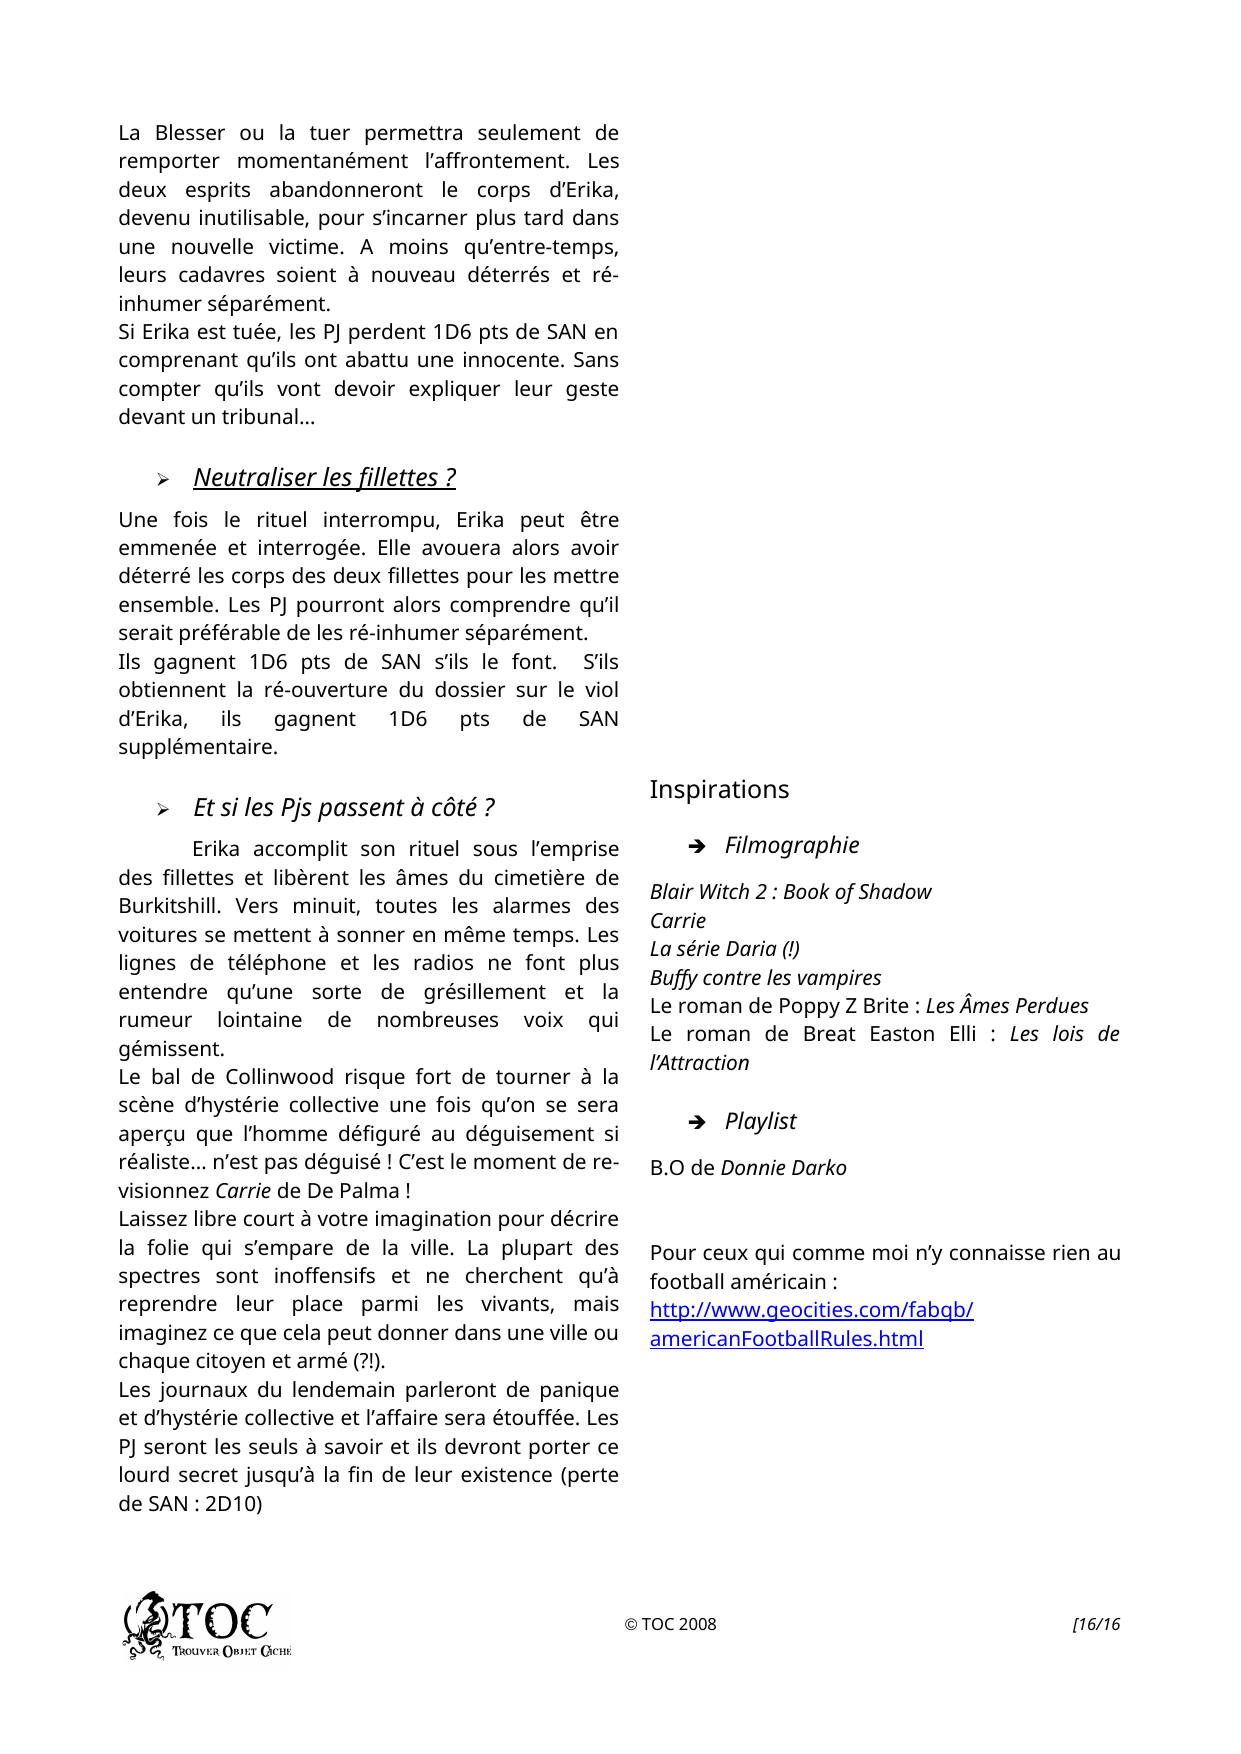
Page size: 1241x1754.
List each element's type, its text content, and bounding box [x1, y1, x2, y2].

text Inspirations [649, 772, 1122, 806]
text Ils gagnent 1D6 pts de SAN s’ils le font. S’ils obtiennent la ré-ouverture du dossier sur le viol d’Erika, ils gagnent 1D6 pts de SAN supplémentaire. [118, 647, 620, 761]
text Une fois le rituel interrompu, Erika peut être emmenée et interrogée. Elle avouera alors avoir déterré les corps des deux fillettes pour les mettre ensemble. Les PJ pourront alors comprendre qu’il serait préférable de les ré-inhumer séparément. [118, 505, 620, 647]
text Les journaux du lendemain parleront de panique et d’hystérie collective et l’affaire sera étouffée. Les PJ seront les seuls à savoir et ils devront porter ce lourd secret jusqu’à la fin de leur existence (perte de SAN : 2D10) [118, 1375, 620, 1517]
text Si Erika est tuée, les PJ perdent 1D6 pts de SAN en comprenant qu’ils ont abattu une innocente. Sans compter qu’ils vont devoir expliquer leur geste devant un tribunal… [118, 317, 620, 431]
text Pour ceux qui comme moi n’y connaisse rien au football américain : [649, 1238, 1122, 1295]
text http://www.geocities.com/fabqb/americanFootballRules.html [649, 1295, 1122, 1352]
text Erika accomplit son rituel sous l’emprise des fillettes et libèrent les âmes du cimetière de Burkitshill. Vers minuit, toutes les alarmes des voitures se mettent à sonner en même temps. Les lignes de téléphone et les radios ne font plus entendre qu’une sorte de grésillement et la rumeur lointaine de nombreuses voix qui gémissent. [118, 834, 620, 1062]
picture [122, 1591, 292, 1669]
text Carrie [649, 906, 1122, 934]
list Filmographie [687, 829, 1122, 860]
text Le roman de Breat Easton Elli : Les lois de l’Attraction [649, 1019, 1122, 1076]
text Blair Witch 2 : Book of Shadow [649, 877, 1122, 906]
subtitle Et si les Pjs passent à côté ? [156, 789, 620, 823]
text La série Daria (!) [649, 934, 1122, 963]
list Playlist [687, 1105, 1122, 1136]
text La Blesser ou la tuer permettra seulement de remporter momentanément l’affrontement. Les deux esprits abandonneront le corps d’Erika, devenu inutilisable, pour s’incarner plus tard dans une nouvelle victime. A moins qu’entre-temps, leurs cadavres soient à nouveau déterrés et ré-inhumer séparément. [118, 118, 620, 317]
list Neutraliser les fillettes ? [156, 459, 620, 493]
text Laissez libre court à votre imagination pour décrire la folie qui s’empare de la ville. La plupart des spectres sont inoffensifs et ne cherchent qu’à reprendre leur place parmi les vivants, mais imaginez ce que cela peut donner dans une ville ou chaque citoyen et armé (?!). [118, 1204, 620, 1375]
text Le roman de Poppy Z Brite : Les Âmes Perdues [649, 991, 1122, 1019]
text Le bal de Collinwood risque fort de tourner à la scène d’hystérie collective une fois qu’on se sera aperçu que l’homme défiguré au déguisement si réaliste… n’est pas déguisé ! C’est le moment de re-visionnez Carrie de De Palma ! [118, 1062, 620, 1204]
text B.O de Donnie Darko [649, 1153, 1122, 1182]
text Buffy contre les vampires [649, 963, 1122, 991]
